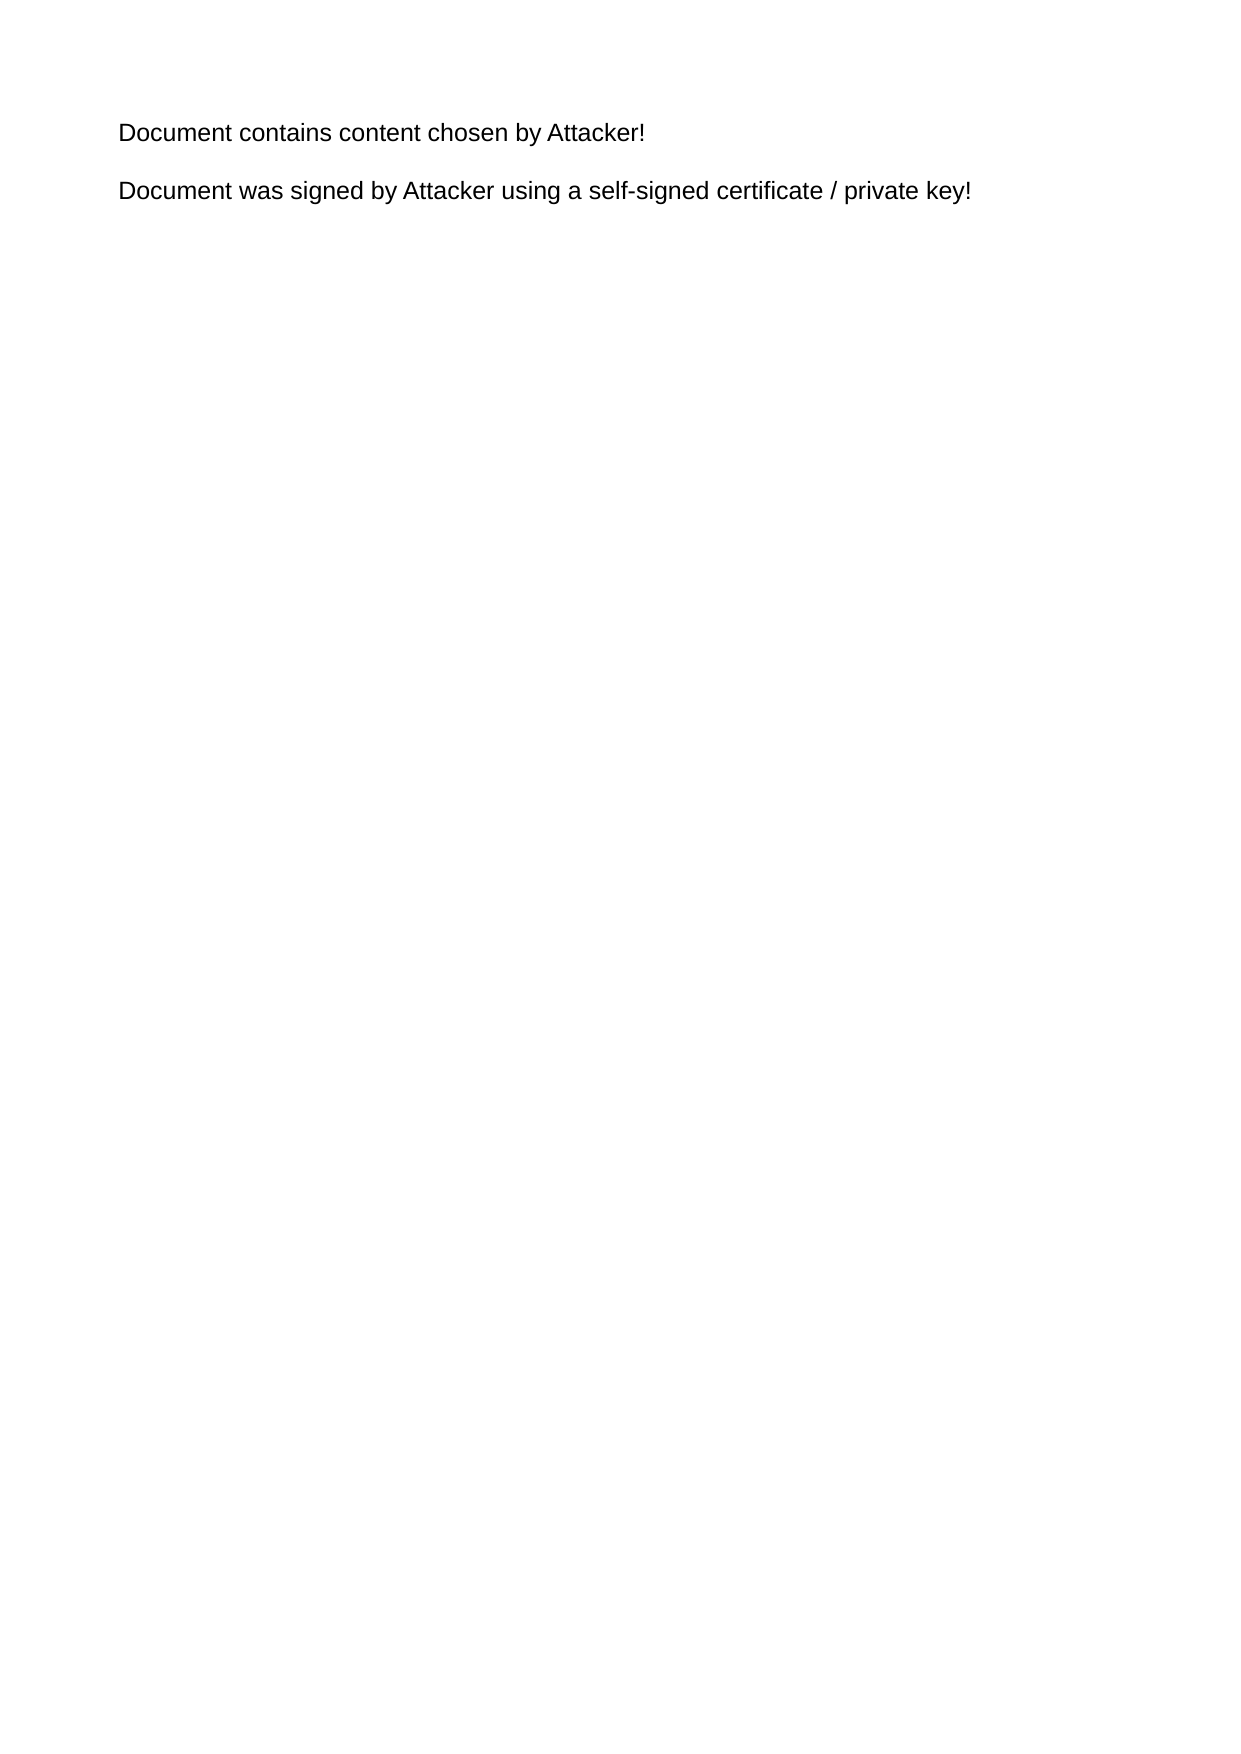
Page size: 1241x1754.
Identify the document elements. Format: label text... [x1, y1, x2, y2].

text Document contains content chosen by Attacker! [118, 118, 1122, 147]
text Document was signed by Attacker using a self-signed certificate / private key! [118, 176, 1122, 204]
